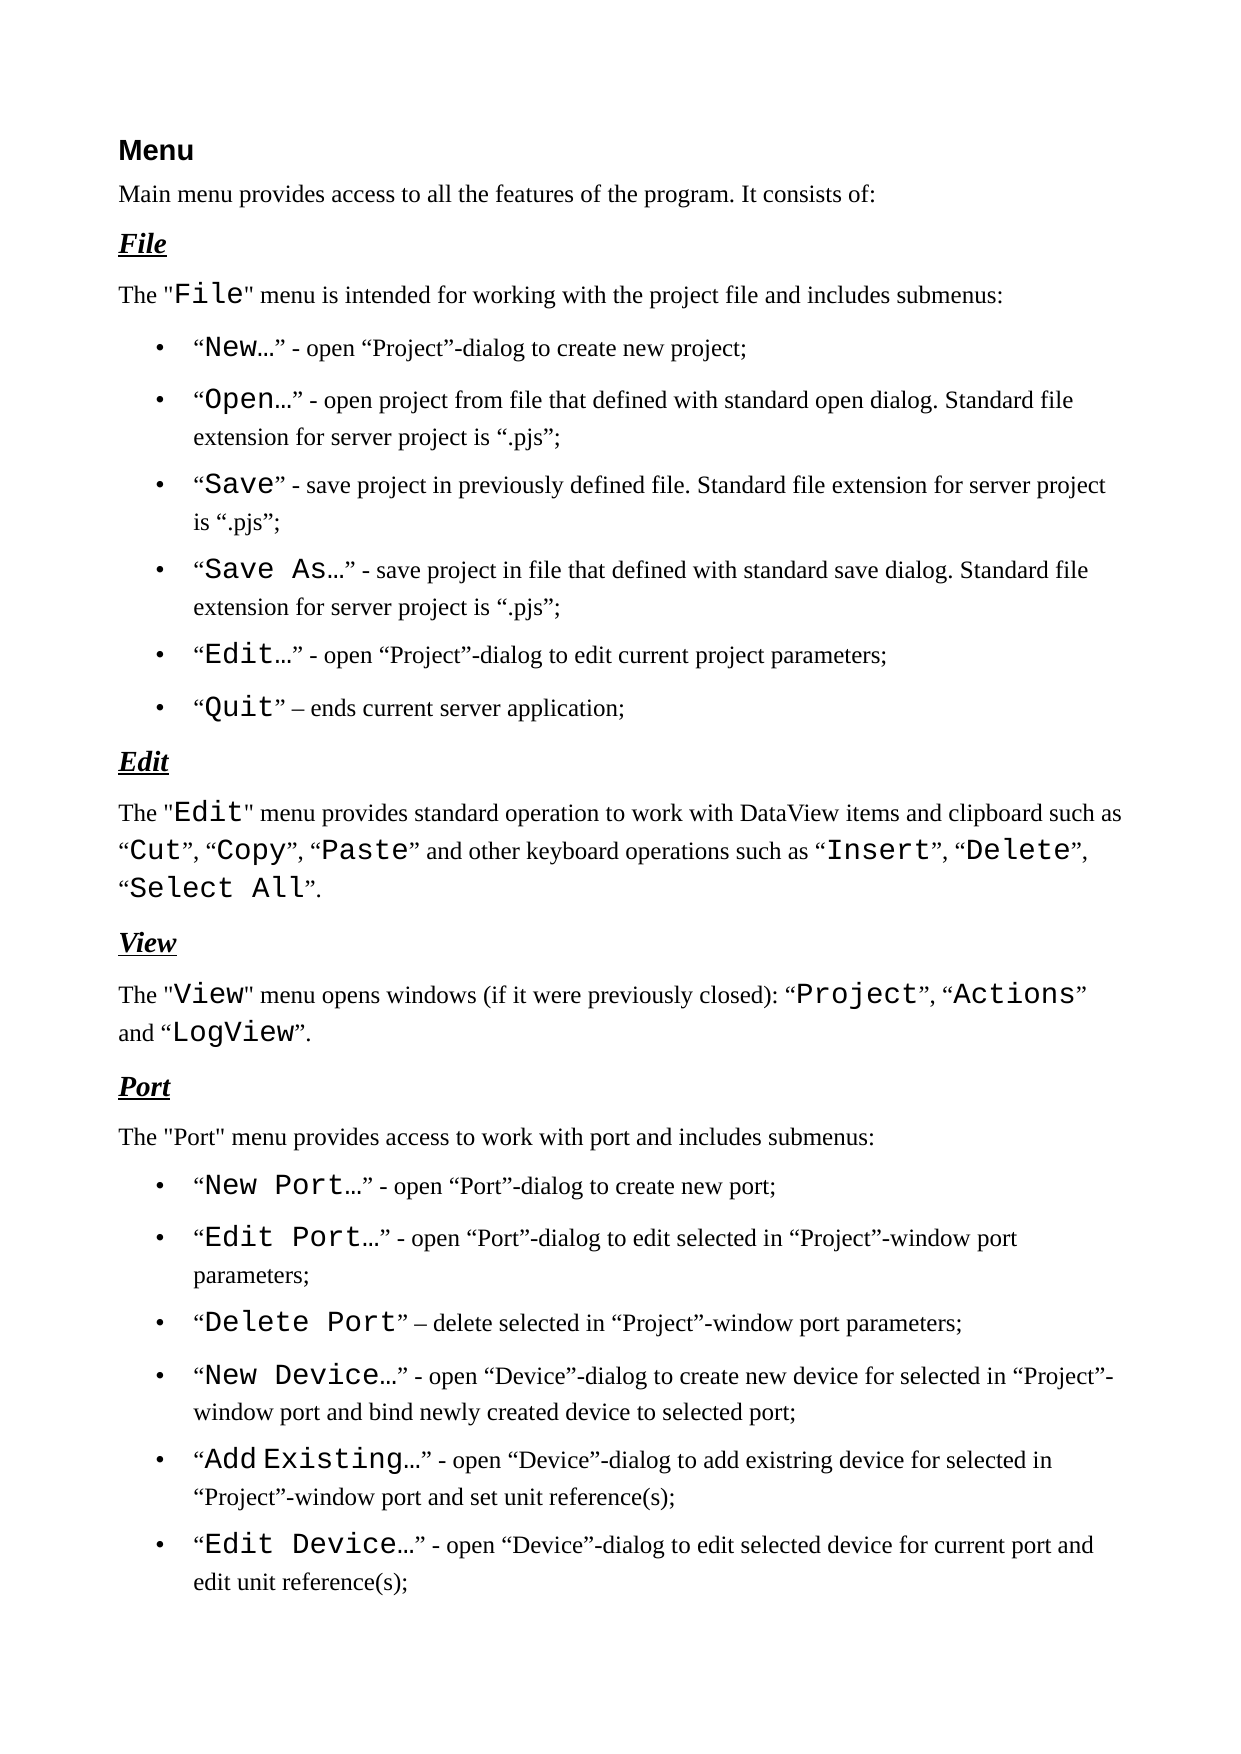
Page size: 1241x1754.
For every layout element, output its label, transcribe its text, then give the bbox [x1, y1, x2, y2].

list “Edit Port…” - open “Port”-dialog to edit selected in “Project”-window port parameters; [156, 1222, 1122, 1288]
list “Edit Device…” - open “Device”-dialog to edit selected device for current port and edit unit reference(s); [156, 1529, 1122, 1596]
subtitle Menu [118, 133, 1122, 166]
list “Save As…” - save project in file that defined with standard save dialog. Standard file extension for server project is “.pjs”; [156, 554, 1122, 620]
text File [118, 226, 1122, 260]
text Edit [118, 744, 1122, 778]
text The "Port" menu provides access to work with port and includes submenus: [118, 1122, 1122, 1151]
list “Edit…” - open “Project”-dialog to edit current project parameters; [156, 639, 1122, 672]
list “Save” - save project in previously defined file. Standard file extension for server project is “.pjs”; [156, 469, 1122, 535]
list “Open…” - open project from file that defined with standard open dialog. Standard file extension for server project is “.pjs”; [156, 384, 1122, 451]
text The "Edit" menu provides standard operation to work with DataView items and clipboard such as “Cut”, “Copy”, “Paste” and other keyboard operations such as “Insert”, “Delete”, “Select All”. [118, 797, 1122, 906]
list “New Port…” - open “Port”-dialog to create new port; [156, 1170, 1122, 1203]
list “Add Existing…” - open “Device”-dialog to add existring device for selected in “Project”-window port and set unit reference(s); [156, 1445, 1122, 1511]
text View [118, 926, 1122, 959]
list “Delete Port” – delete selected in “Project”-window port parameters; [156, 1307, 1122, 1340]
list “New…” - open “Project”-dialog to create new project; [156, 332, 1122, 365]
text The "View" menu opens windows (if it were previously closed): “Project”, “Actions” and “LogView”. [118, 979, 1122, 1050]
text Main menu provides access to all the features of the program. It consists of: [118, 179, 1122, 207]
text The "File" menu is intended for working with the project file and includes submenus: [118, 279, 1122, 312]
list “Quit” – ends current server application; [156, 692, 1122, 725]
text Port [118, 1069, 1122, 1103]
list “New Device…” - open “Device”-dialog to create new device for selected in “Project”-window port and bind newly created device to selected port; [156, 1360, 1122, 1426]
